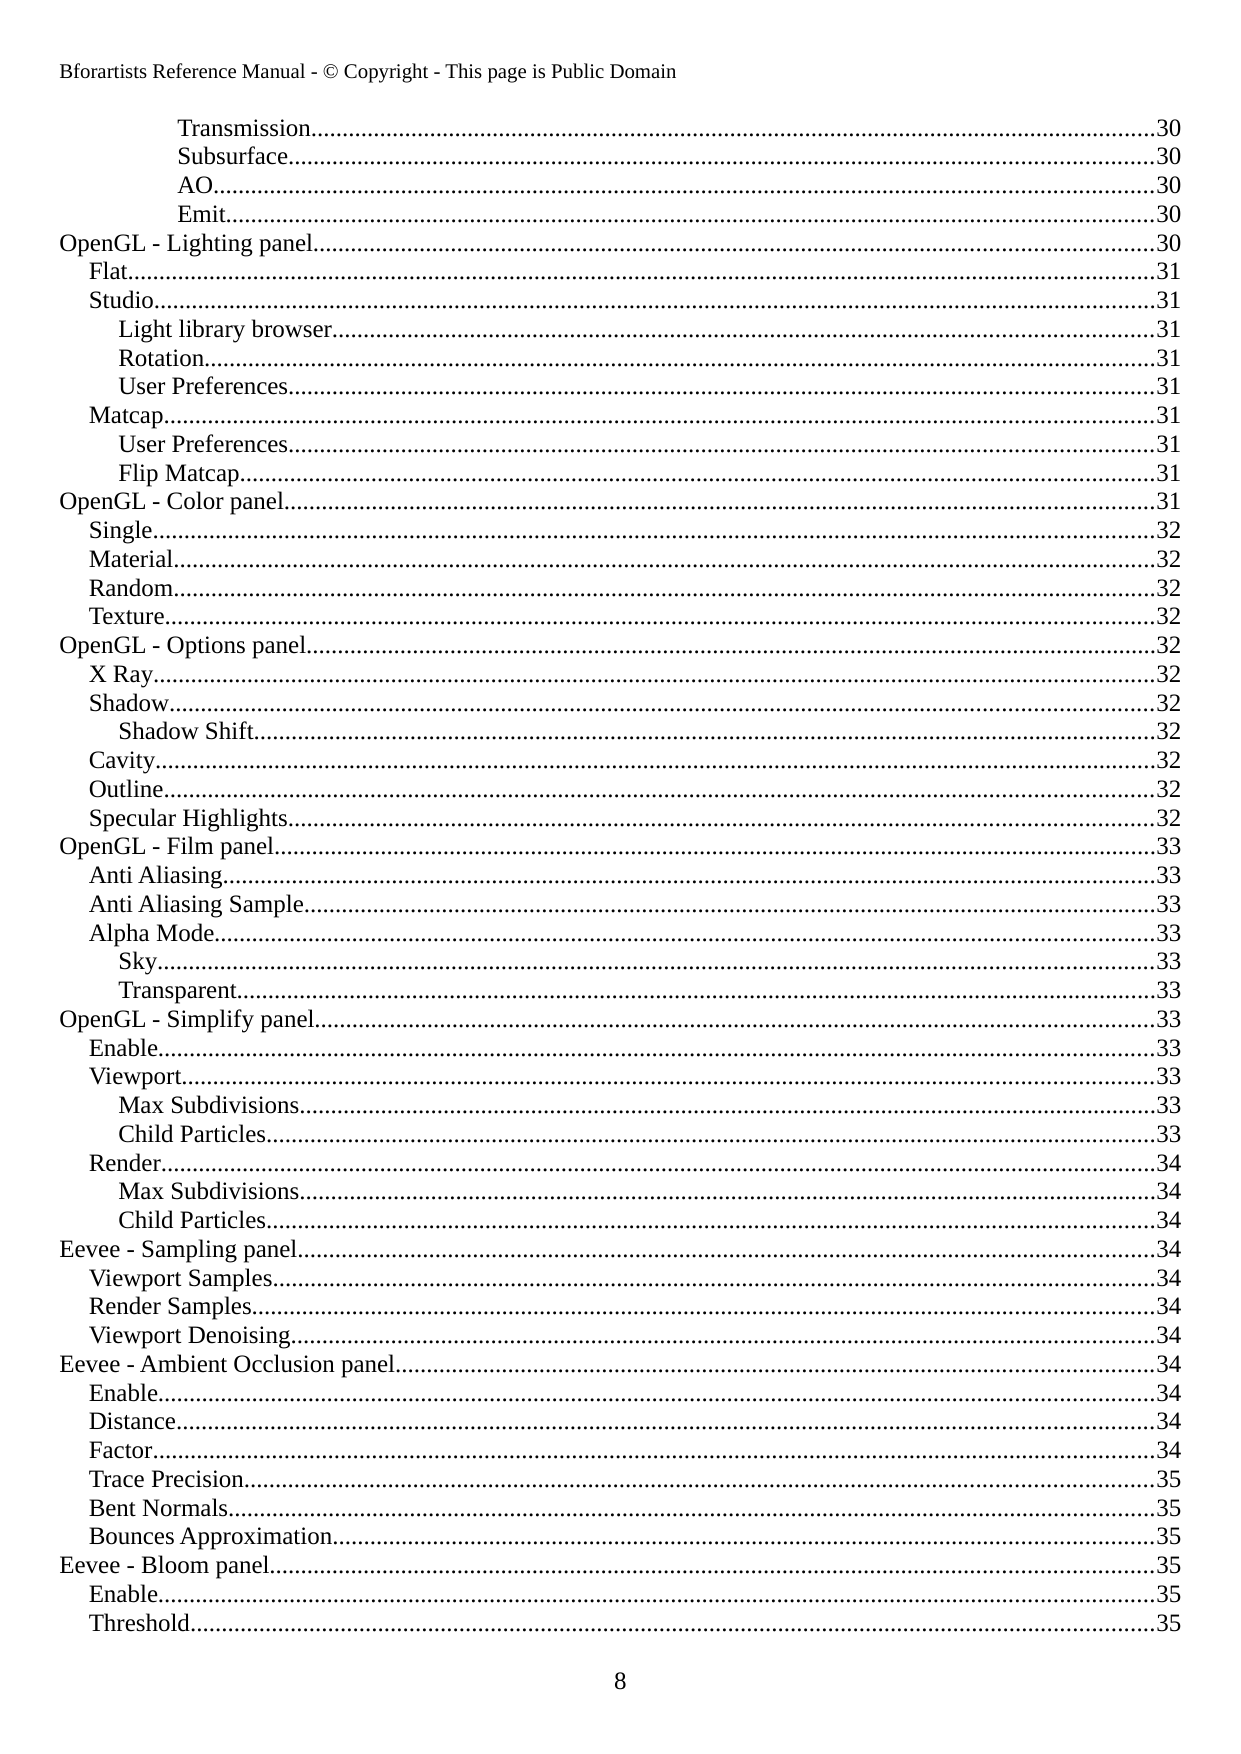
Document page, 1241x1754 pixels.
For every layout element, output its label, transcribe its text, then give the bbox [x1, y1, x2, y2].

text Cavity 32 [88, 745, 1181, 774]
text AO 30 [177, 170, 1181, 199]
text Transparent 33 [118, 975, 1181, 1004]
text Bounces Approximation 35 [88, 1521, 1181, 1550]
text Trace Precision 35 [88, 1464, 1181, 1493]
text Eevee - Bloom panel 35 [59, 1550, 1181, 1579]
text Matcap 31 [88, 400, 1181, 429]
text Enable 33 [88, 1033, 1181, 1061]
text Child Particles 33 [118, 1119, 1181, 1148]
text Rotation 31 [118, 343, 1181, 371]
text Viewport Samples 34 [88, 1263, 1181, 1291]
text X Ray 32 [88, 659, 1181, 688]
text OpenGL - Film panel 33 [59, 831, 1181, 860]
text Max Subdivisions 34 [118, 1176, 1181, 1205]
text Anti Aliasing 33 [88, 860, 1181, 889]
text Threshold 35 [88, 1608, 1181, 1636]
text Eevee - Ambient Occlusion panel 34 [59, 1349, 1181, 1378]
text OpenGL - Color panel 31 [59, 486, 1181, 515]
text Subsurface 30 [177, 141, 1181, 170]
text Distance 34 [88, 1406, 1181, 1435]
text Flip Matcap 31 [118, 458, 1181, 486]
text Alpha Mode 33 [88, 918, 1181, 946]
text User Preferences 31 [118, 371, 1181, 400]
text Enable 35 [88, 1579, 1181, 1608]
text OpenGL - Options panel 32 [59, 630, 1181, 659]
text Render Samples 34 [88, 1291, 1181, 1320]
text Light library browser 31 [118, 314, 1181, 343]
text OpenGL - Simplify panel 33 [59, 1004, 1181, 1033]
text Single 32 [88, 515, 1181, 544]
text Shadow 32 [88, 688, 1181, 716]
text Bent Normals 35 [88, 1493, 1181, 1521]
text Viewport 33 [88, 1061, 1181, 1090]
text Enable 34 [88, 1378, 1181, 1406]
text Factor 34 [88, 1435, 1181, 1464]
text User Preferences 31 [118, 429, 1181, 458]
text Outline 32 [88, 774, 1181, 803]
text Material 32 [88, 544, 1181, 573]
text Transmission 30 [177, 113, 1181, 141]
text Flat 31 [88, 256, 1181, 285]
text Texture 32 [88, 601, 1181, 630]
text Sky 33 [118, 946, 1181, 975]
text Max Subdivisions 33 [118, 1090, 1181, 1119]
text Studio 31 [88, 285, 1181, 314]
text Shadow Shift 32 [118, 716, 1181, 745]
text Viewport Denoising 34 [88, 1320, 1181, 1349]
text Child Particles 34 [118, 1205, 1181, 1234]
text Emit 30 [177, 199, 1181, 228]
text Random 32 [88, 573, 1181, 601]
text Anti Aliasing Sample 33 [88, 889, 1181, 918]
text Render 34 [88, 1148, 1181, 1176]
text OpenGL - Lighting panel 30 [59, 228, 1181, 256]
text Specular Highlights 32 [88, 803, 1181, 831]
text Eevee - Sampling panel 34 [59, 1234, 1181, 1263]
